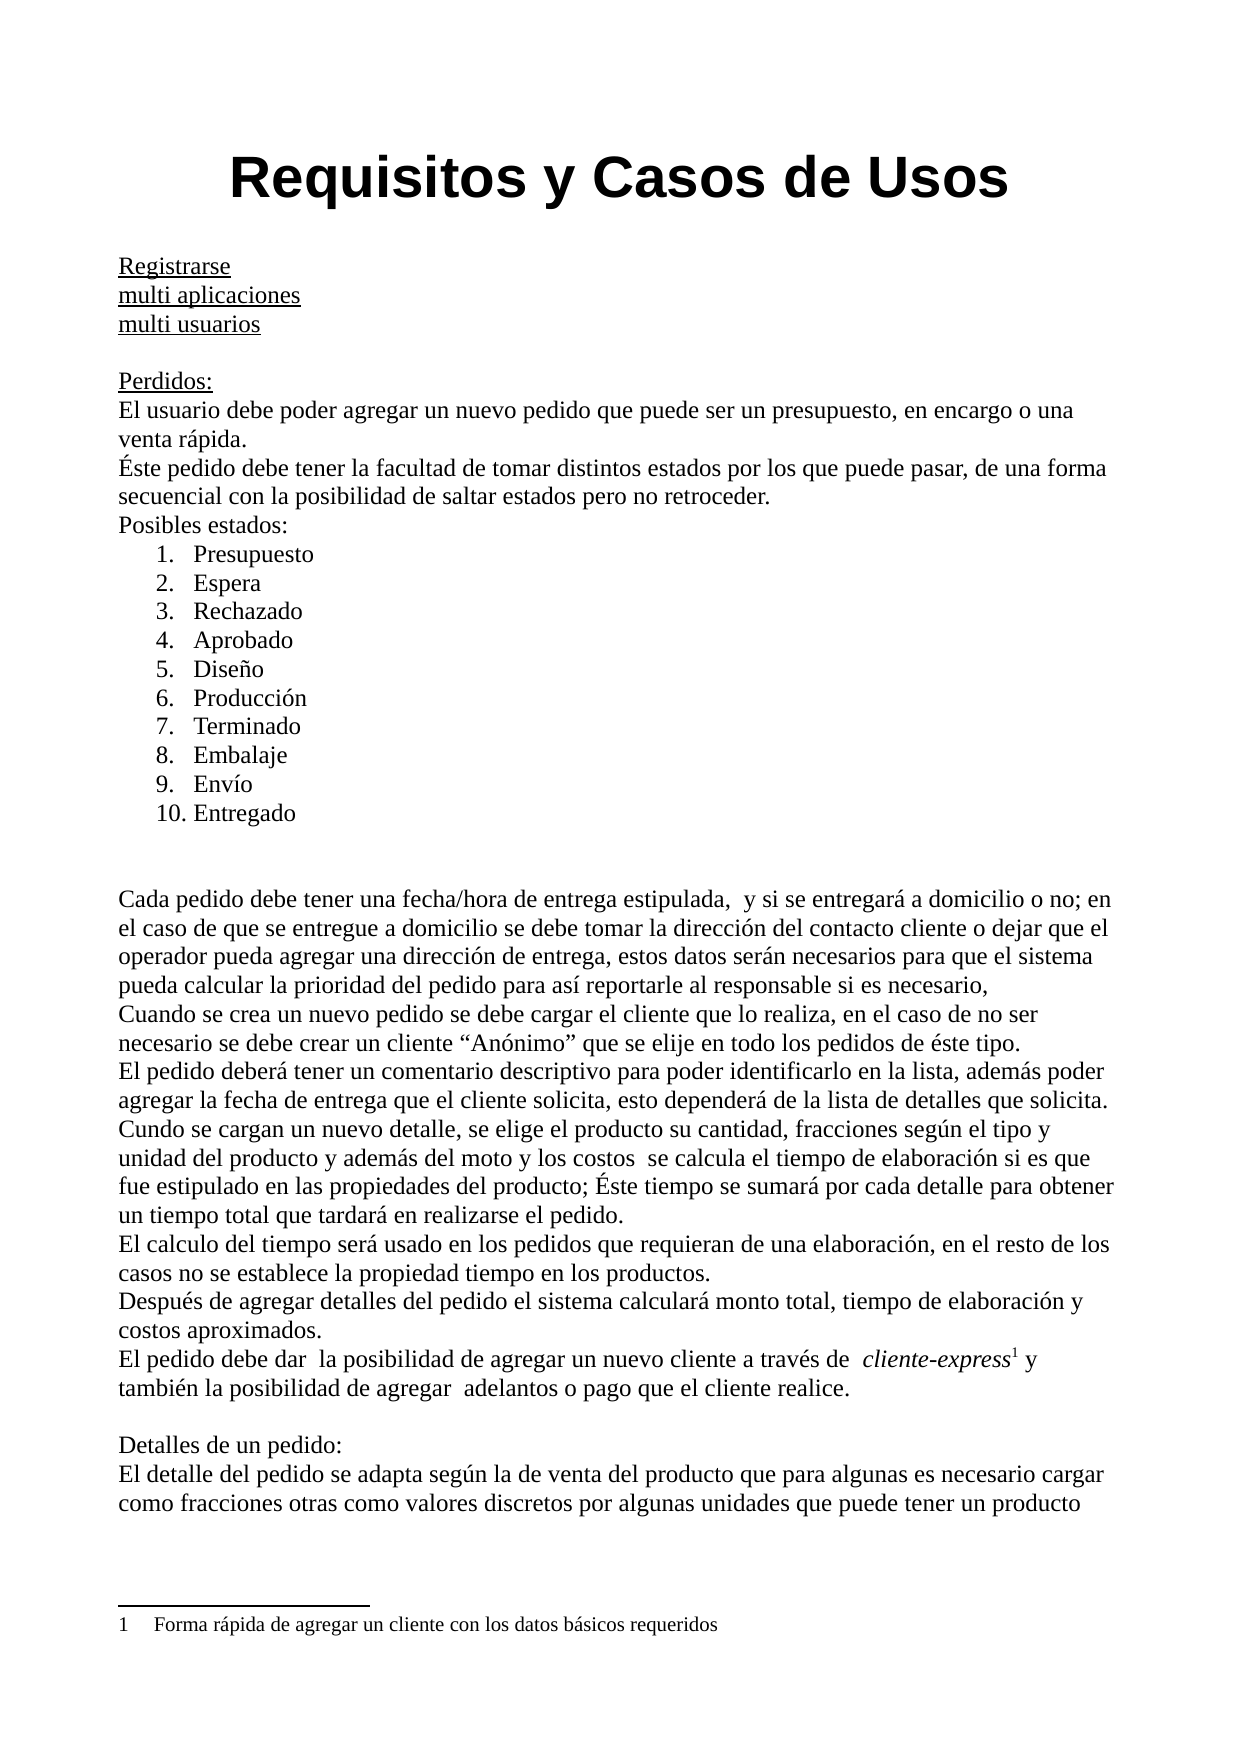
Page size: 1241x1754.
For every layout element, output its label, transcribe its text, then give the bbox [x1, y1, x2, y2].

text Posibles estados: [118, 510, 1122, 539]
text Detalles de un pedido: [118, 1430, 1122, 1459]
text Cuando se crea un nuevo pedido se debe cargar el cliente que lo realiza, en el caso de no ser necesario se debe crear un cliente “Anónimo” que se elije en todo los pedidos de éste tipo. [118, 999, 1122, 1056]
text Después de agregar detalles del pedido el sistema calculará monto total, tiempo de elaboración y costos aproximados. [118, 1286, 1122, 1344]
text Registrarse [118, 251, 1122, 280]
text El pedido debe dar la posibilidad de agregar un nuevo cliente a través de cliente-express y también la posibilidad de agregar adelantos o pago que el cliente realice. [118, 1344, 1122, 1401]
text El calculo del tiempo será usado en los pedidos que requieran de una elaboración, en el resto de los casos no se establece la propiedad tiempo en los productos. [118, 1229, 1122, 1286]
text Perdidos: [118, 366, 1122, 395]
list Aprobado [156, 625, 1122, 654]
text El detalle del pedido se adapta según la de venta del producto que para algunas es necesario cargar como fracciones otras como valores discretos por algunas unidades que puede tener un producto [118, 1459, 1122, 1516]
list Embalaje [156, 740, 1122, 769]
text Cundo se cargan un nuevo detalle, se elige el producto su cantidad, fracciones según el tipo y unidad del producto y además del moto y los costos se calcula el tiempo de elaboración si es que fue estipulado en las propiedades del producto; Éste tiempo se sumará por cada detalle para obtener un tiempo total que tardará en realizarse el pedido. [118, 1114, 1122, 1229]
text Cada pedido debe tener una fecha/hora de entrega estipulada, y si se entregará a domicilio o no; en el caso de que se entregue a domicilio se debe tomar la dirección del contacto cliente o dejar que el operador pueda agregar una dirección de entrega, estos datos serán necesarios para que el sistema pueda calcular la prioridad del pedido para así reportarle al responsable si es necesario, [118, 884, 1122, 999]
text Forma rápida de agregar un cliente con los datos básicos requeridos [118, 1612, 1122, 1636]
list Terminado [156, 711, 1122, 740]
list Presupuesto [156, 539, 1122, 568]
text multi aplicaciones [118, 280, 1122, 309]
text multi usuarios [118, 309, 1122, 338]
list Rechazado [156, 596, 1122, 625]
title Requisitos y Casos de Usos [118, 143, 1122, 210]
list Producción [156, 683, 1122, 711]
list Espera [156, 568, 1122, 596]
text El usuario debe poder agregar un nuevo pedido que puede ser un presupuesto, en encargo o una venta rápida. [118, 395, 1122, 453]
text El pedido deberá tener un comentario descriptivo para poder identificarlo en la lista, además poder agregar la fecha de entrega que el cliente solicita, esto dependerá de la lista de detalles que solicita. [118, 1056, 1122, 1114]
text Éste pedido debe tener la facultad de tomar distintos estados por los que puede pasar, de una forma secuencial con la posibilidad de saltar estados pero no retroceder. [118, 453, 1122, 510]
list Entregado [156, 798, 1122, 826]
list Envío [156, 769, 1122, 798]
list Diseño [156, 654, 1122, 683]
